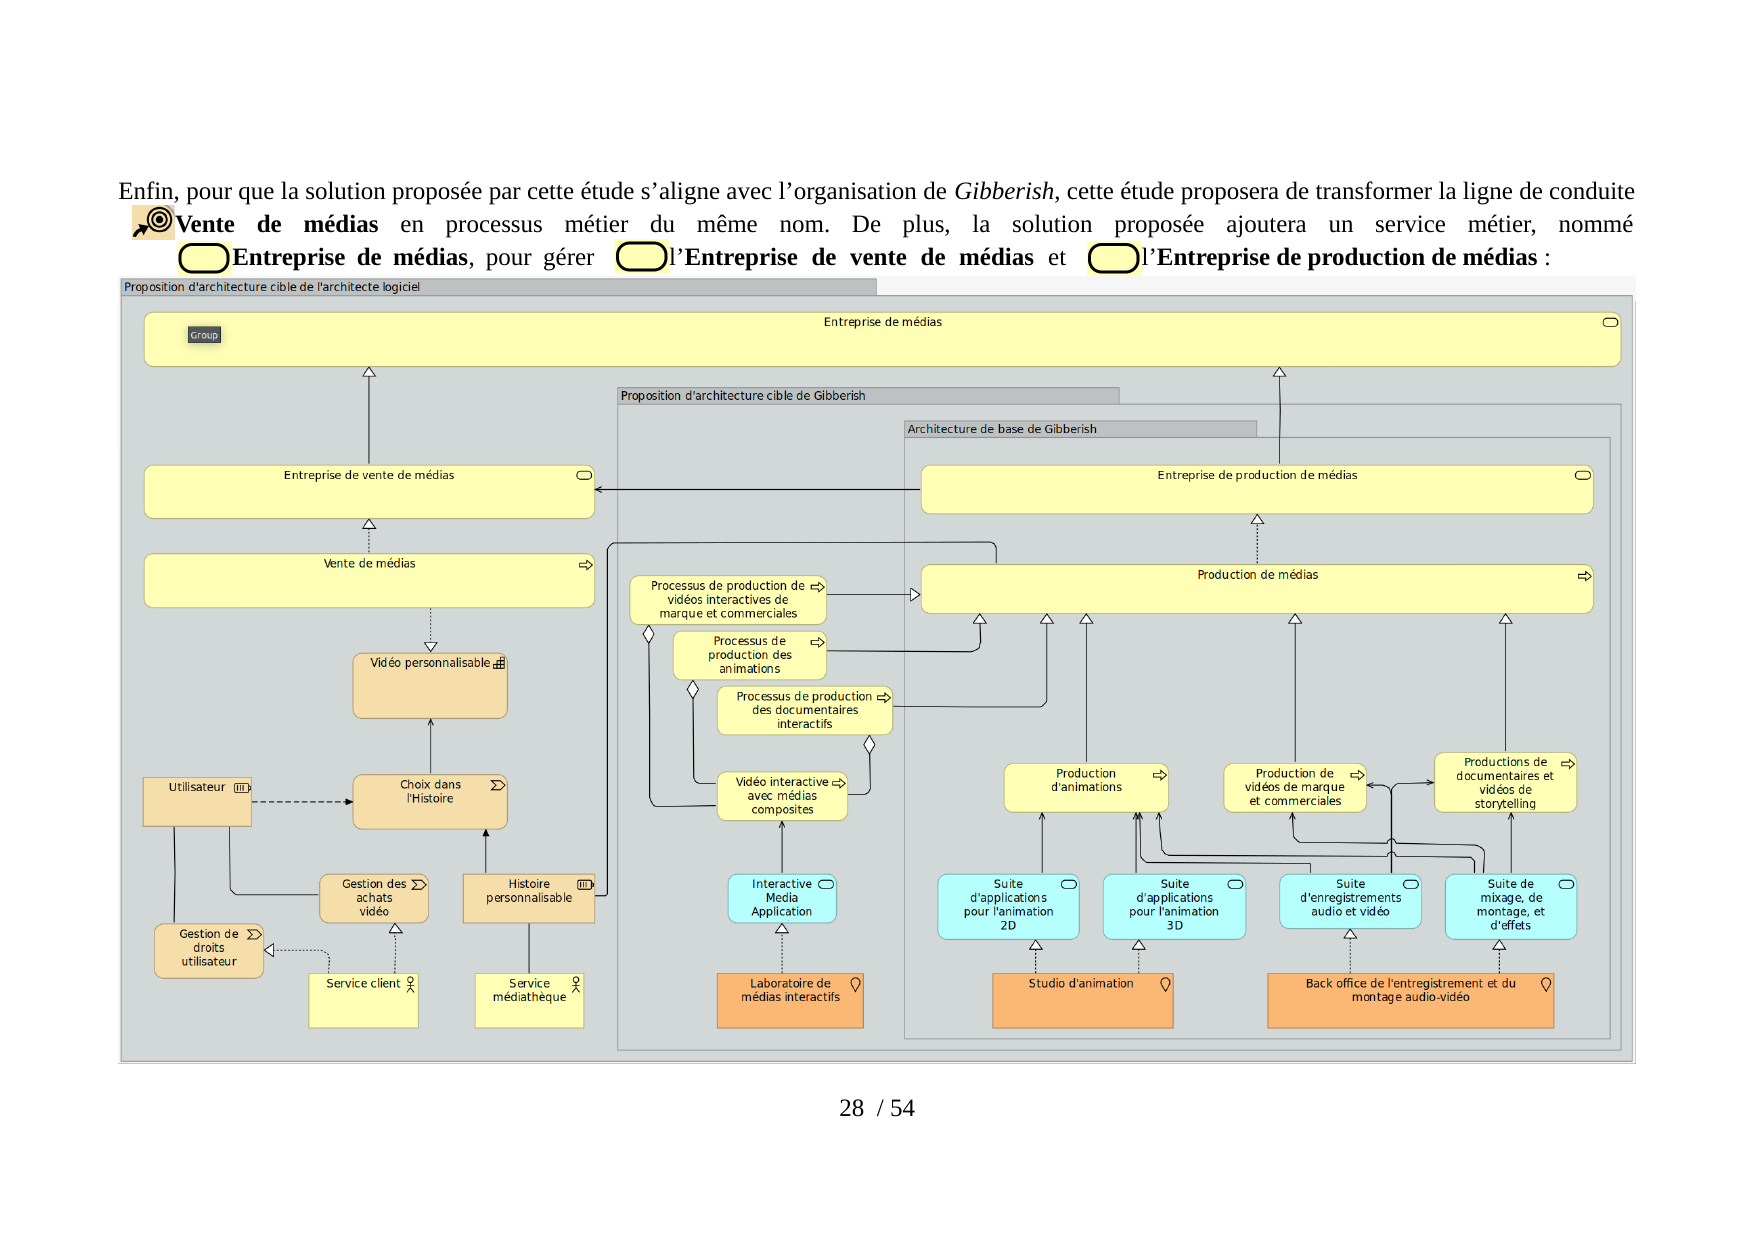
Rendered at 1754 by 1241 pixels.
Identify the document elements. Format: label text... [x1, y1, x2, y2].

picture [614, 239, 669, 274]
picture [131, 205, 175, 240]
picture [118, 241, 1636, 1064]
text Enfin, pour que la solution proposée par cette étude s’aligne avec l’organisation de Gibberish, cette étude proposera de transformer la ligne de conduite Vente de médias en processus métier du même nom. De plus, la solution proposée ajoutera un service métier, nommé Entreprise de médias, pour gérer r l’Entreprise de vente de médias et t l’Entreprise de production de médias : [118, 176, 1636, 271]
